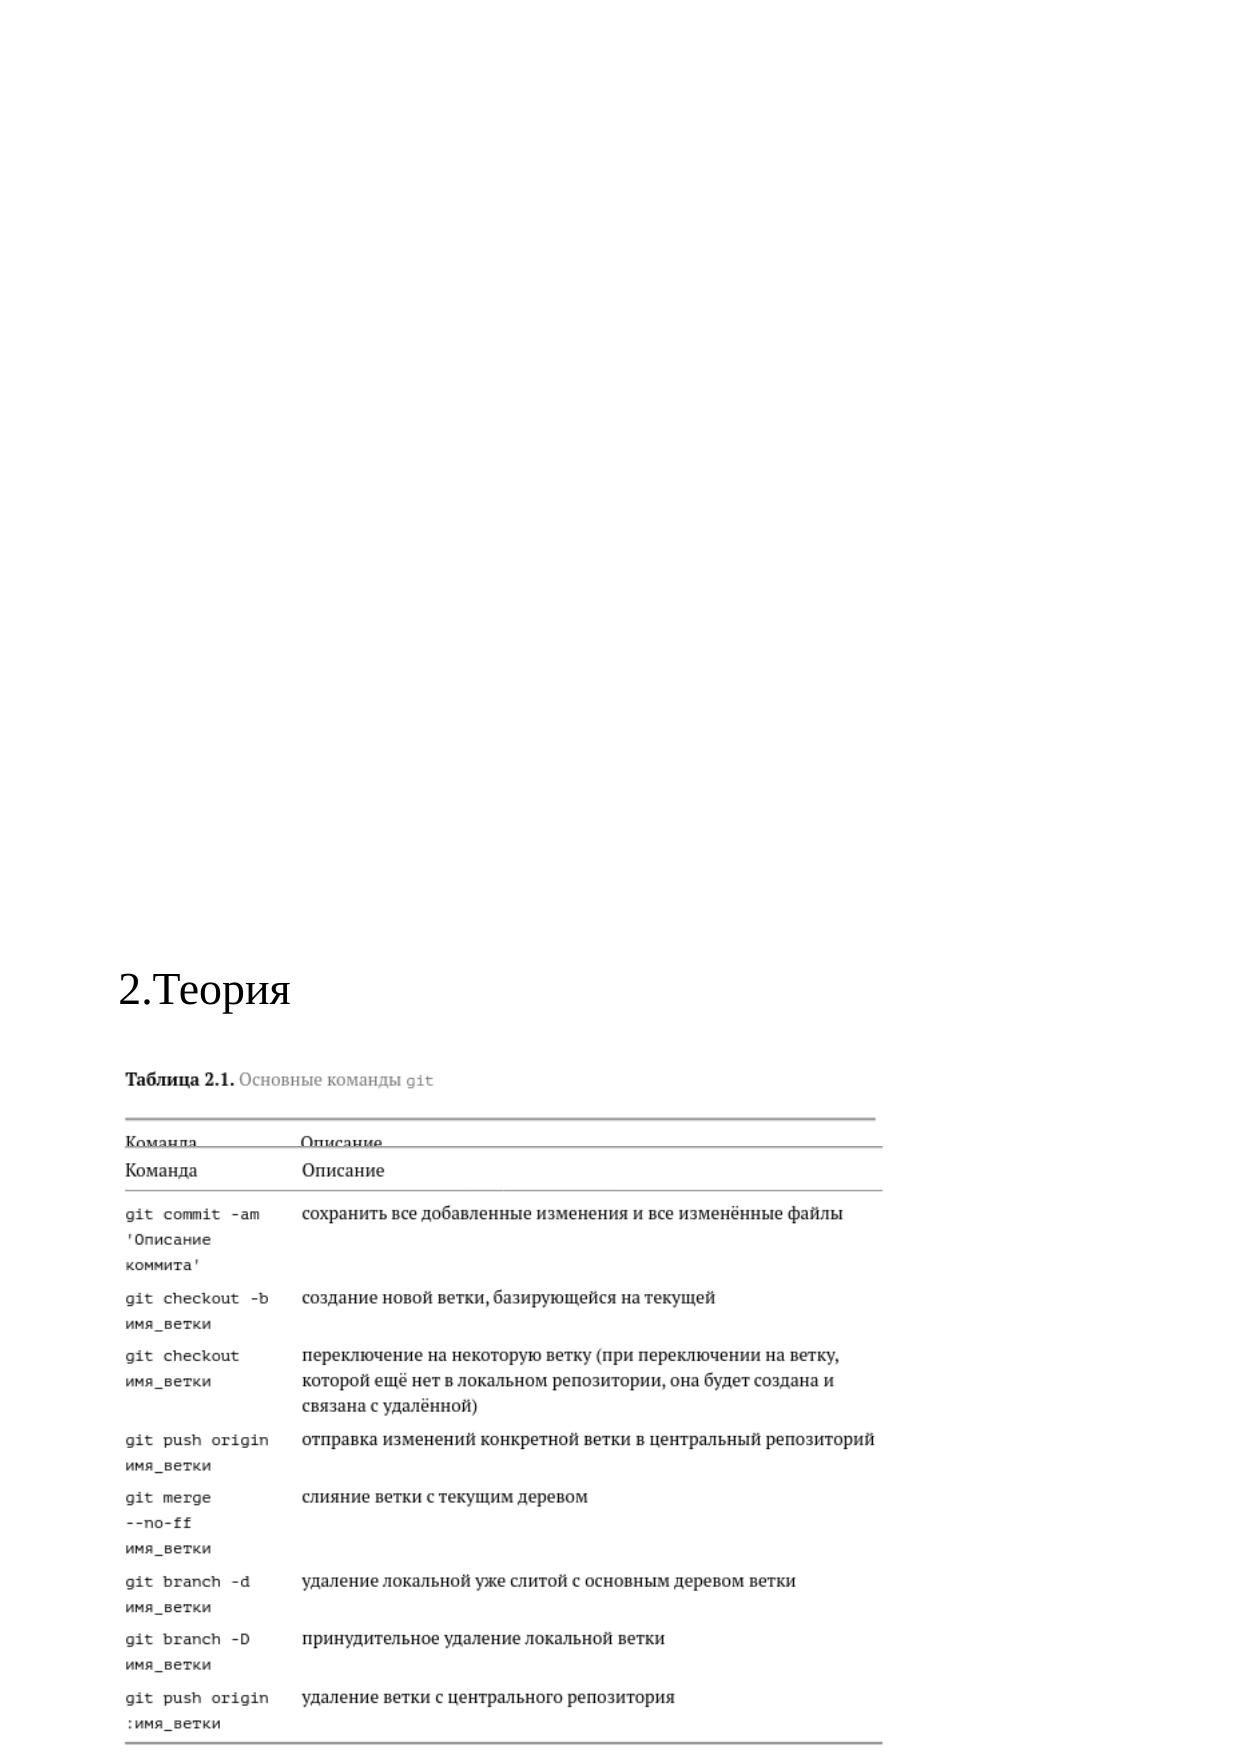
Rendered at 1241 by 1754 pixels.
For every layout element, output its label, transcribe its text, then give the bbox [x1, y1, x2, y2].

picture [105, 1066, 902, 1754]
text 2.Теория [118, 961, 1122, 1014]
